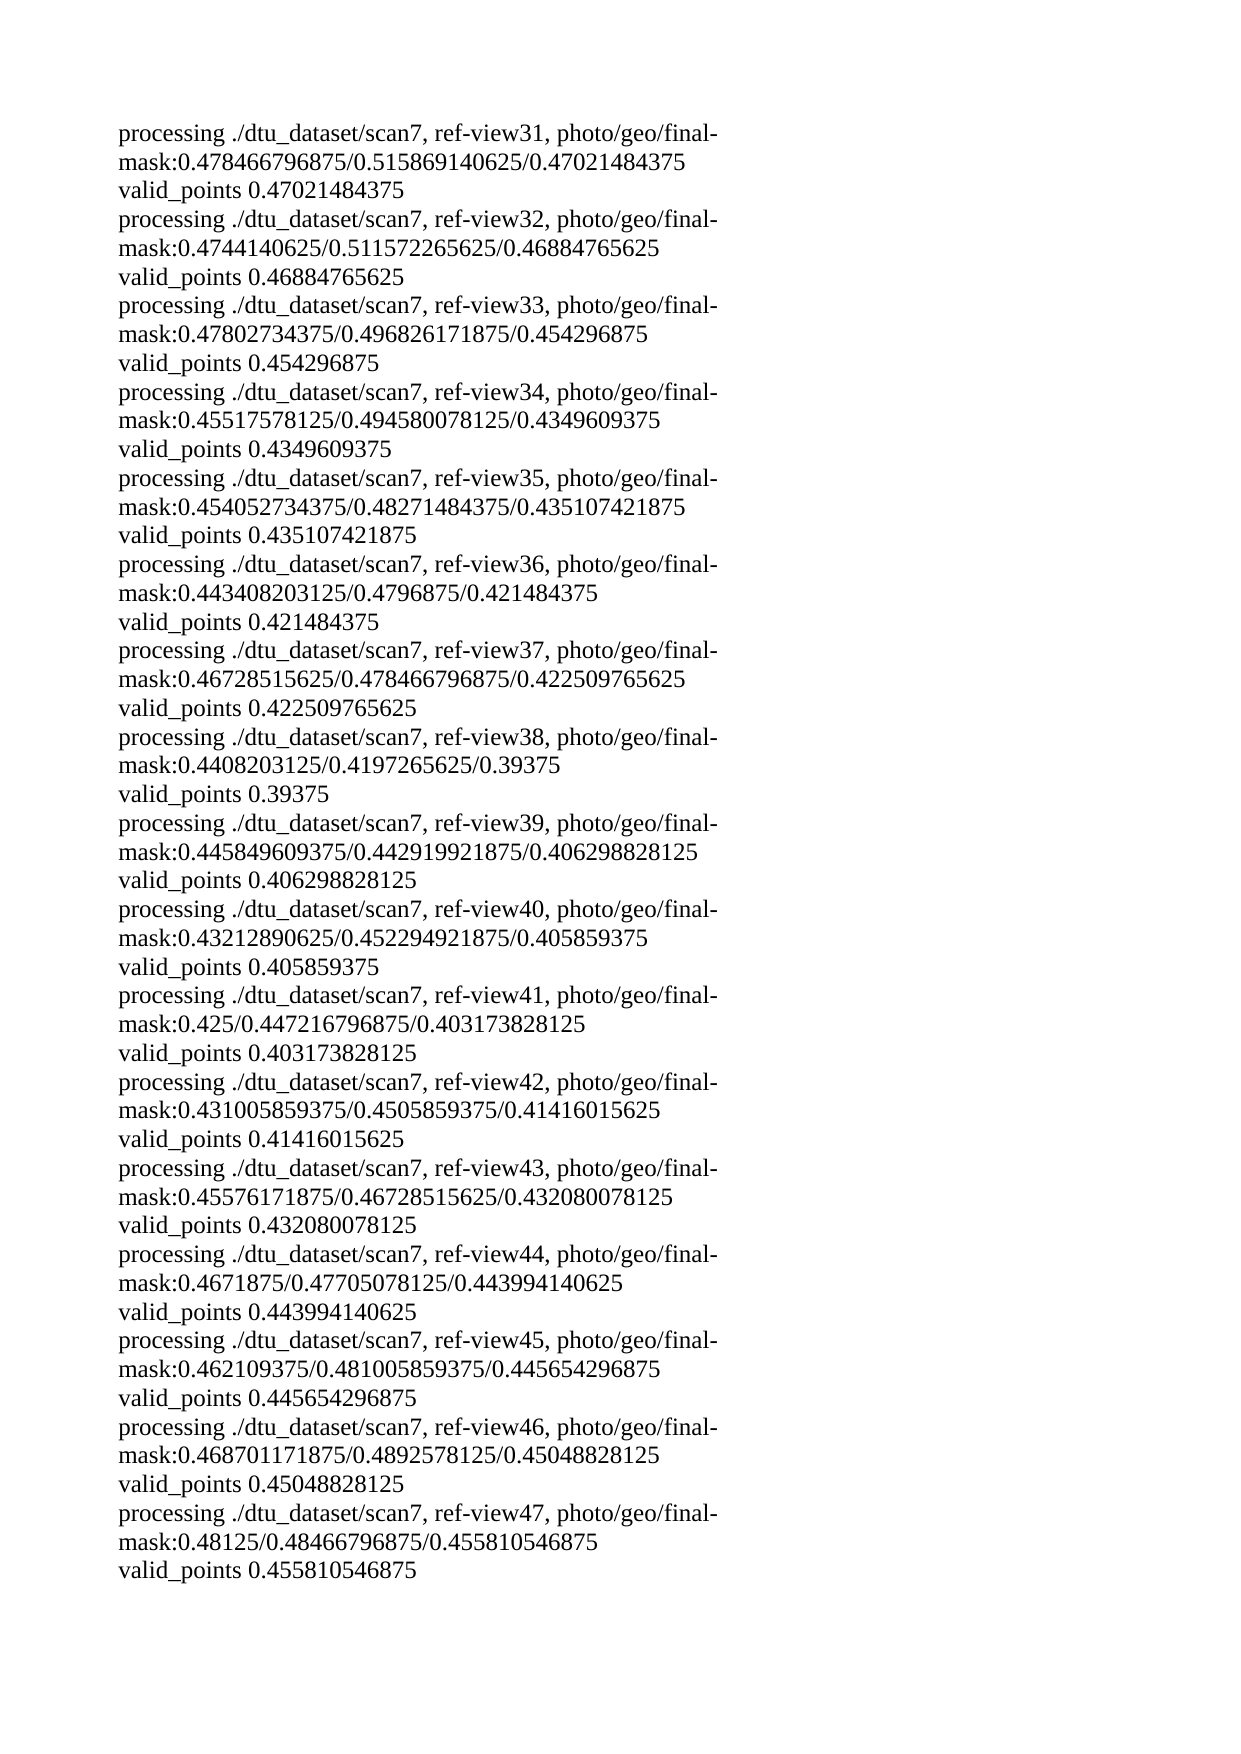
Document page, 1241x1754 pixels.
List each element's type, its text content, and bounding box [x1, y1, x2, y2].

text valid_points 0.421484375 [118, 607, 1122, 636]
text processing ./dtu_dataset/scan7, ref-view32, photo/geo/final-mask:0.4744140625/0.511572265625/0.46884765625 [118, 204, 1122, 262]
text valid_points 0.403173828125 [118, 1038, 1122, 1067]
text valid_points 0.405859375 [118, 952, 1122, 981]
text processing ./dtu_dataset/scan7, ref-view35, photo/geo/final-mask:0.454052734375/0.48271484375/0.435107421875 [118, 463, 1122, 521]
text valid_points 0.45048828125 [118, 1469, 1122, 1498]
text processing ./dtu_dataset/scan7, ref-view45, photo/geo/final-mask:0.462109375/0.481005859375/0.445654296875 [118, 1326, 1122, 1383]
text processing ./dtu_dataset/scan7, ref-view46, photo/geo/final-mask:0.468701171875/0.4892578125/0.45048828125 [118, 1412, 1122, 1469]
text processing ./dtu_dataset/scan7, ref-view31, photo/geo/final-mask:0.478466796875/0.515869140625/0.47021484375 [118, 118, 1122, 176]
text processing ./dtu_dataset/scan7, ref-view36, photo/geo/final-mask:0.443408203125/0.4796875/0.421484375 [118, 549, 1122, 607]
text valid_points 0.4349609375 [118, 434, 1122, 463]
text valid_points 0.422509765625 [118, 693, 1122, 722]
text valid_points 0.455810546875 [118, 1556, 1122, 1584]
text valid_points 0.46884765625 [118, 262, 1122, 291]
text processing ./dtu_dataset/scan7, ref-view44, photo/geo/final-mask:0.4671875/0.47705078125/0.443994140625 [118, 1239, 1122, 1297]
text valid_points 0.47021484375 [118, 176, 1122, 204]
text valid_points 0.406298828125 [118, 866, 1122, 894]
text processing ./dtu_dataset/scan7, ref-view34, photo/geo/final-mask:0.45517578125/0.494580078125/0.4349609375 [118, 377, 1122, 434]
text processing ./dtu_dataset/scan7, ref-view38, photo/geo/final-mask:0.4408203125/0.4197265625/0.39375 [118, 722, 1122, 779]
text processing ./dtu_dataset/scan7, ref-view42, photo/geo/final-mask:0.431005859375/0.4505859375/0.41416015625 [118, 1067, 1122, 1124]
text valid_points 0.39375 [118, 779, 1122, 808]
text valid_points 0.435107421875 [118, 521, 1122, 549]
text valid_points 0.432080078125 [118, 1211, 1122, 1239]
text valid_points 0.443994140625 [118, 1297, 1122, 1326]
text processing ./dtu_dataset/scan7, ref-view40, photo/geo/final-mask:0.43212890625/0.452294921875/0.405859375 [118, 894, 1122, 952]
text valid_points 0.41416015625 [118, 1124, 1122, 1153]
text processing ./dtu_dataset/scan7, ref-view39, photo/geo/final-mask:0.445849609375/0.442919921875/0.406298828125 [118, 808, 1122, 866]
text processing ./dtu_dataset/scan7, ref-view47, photo/geo/final-mask:0.48125/0.48466796875/0.455810546875 [118, 1498, 1122, 1556]
text valid_points 0.445654296875 [118, 1383, 1122, 1412]
text processing ./dtu_dataset/scan7, ref-view33, photo/geo/final-mask:0.47802734375/0.496826171875/0.454296875 [118, 291, 1122, 348]
text valid_points 0.454296875 [118, 348, 1122, 377]
text processing ./dtu_dataset/scan7, ref-view37, photo/geo/final-mask:0.46728515625/0.478466796875/0.422509765625 [118, 636, 1122, 693]
text processing ./dtu_dataset/scan7, ref-view43, photo/geo/final-mask:0.45576171875/0.46728515625/0.432080078125 [118, 1153, 1122, 1211]
text processing ./dtu_dataset/scan7, ref-view41, photo/geo/final-mask:0.425/0.447216796875/0.403173828125 [118, 981, 1122, 1038]
